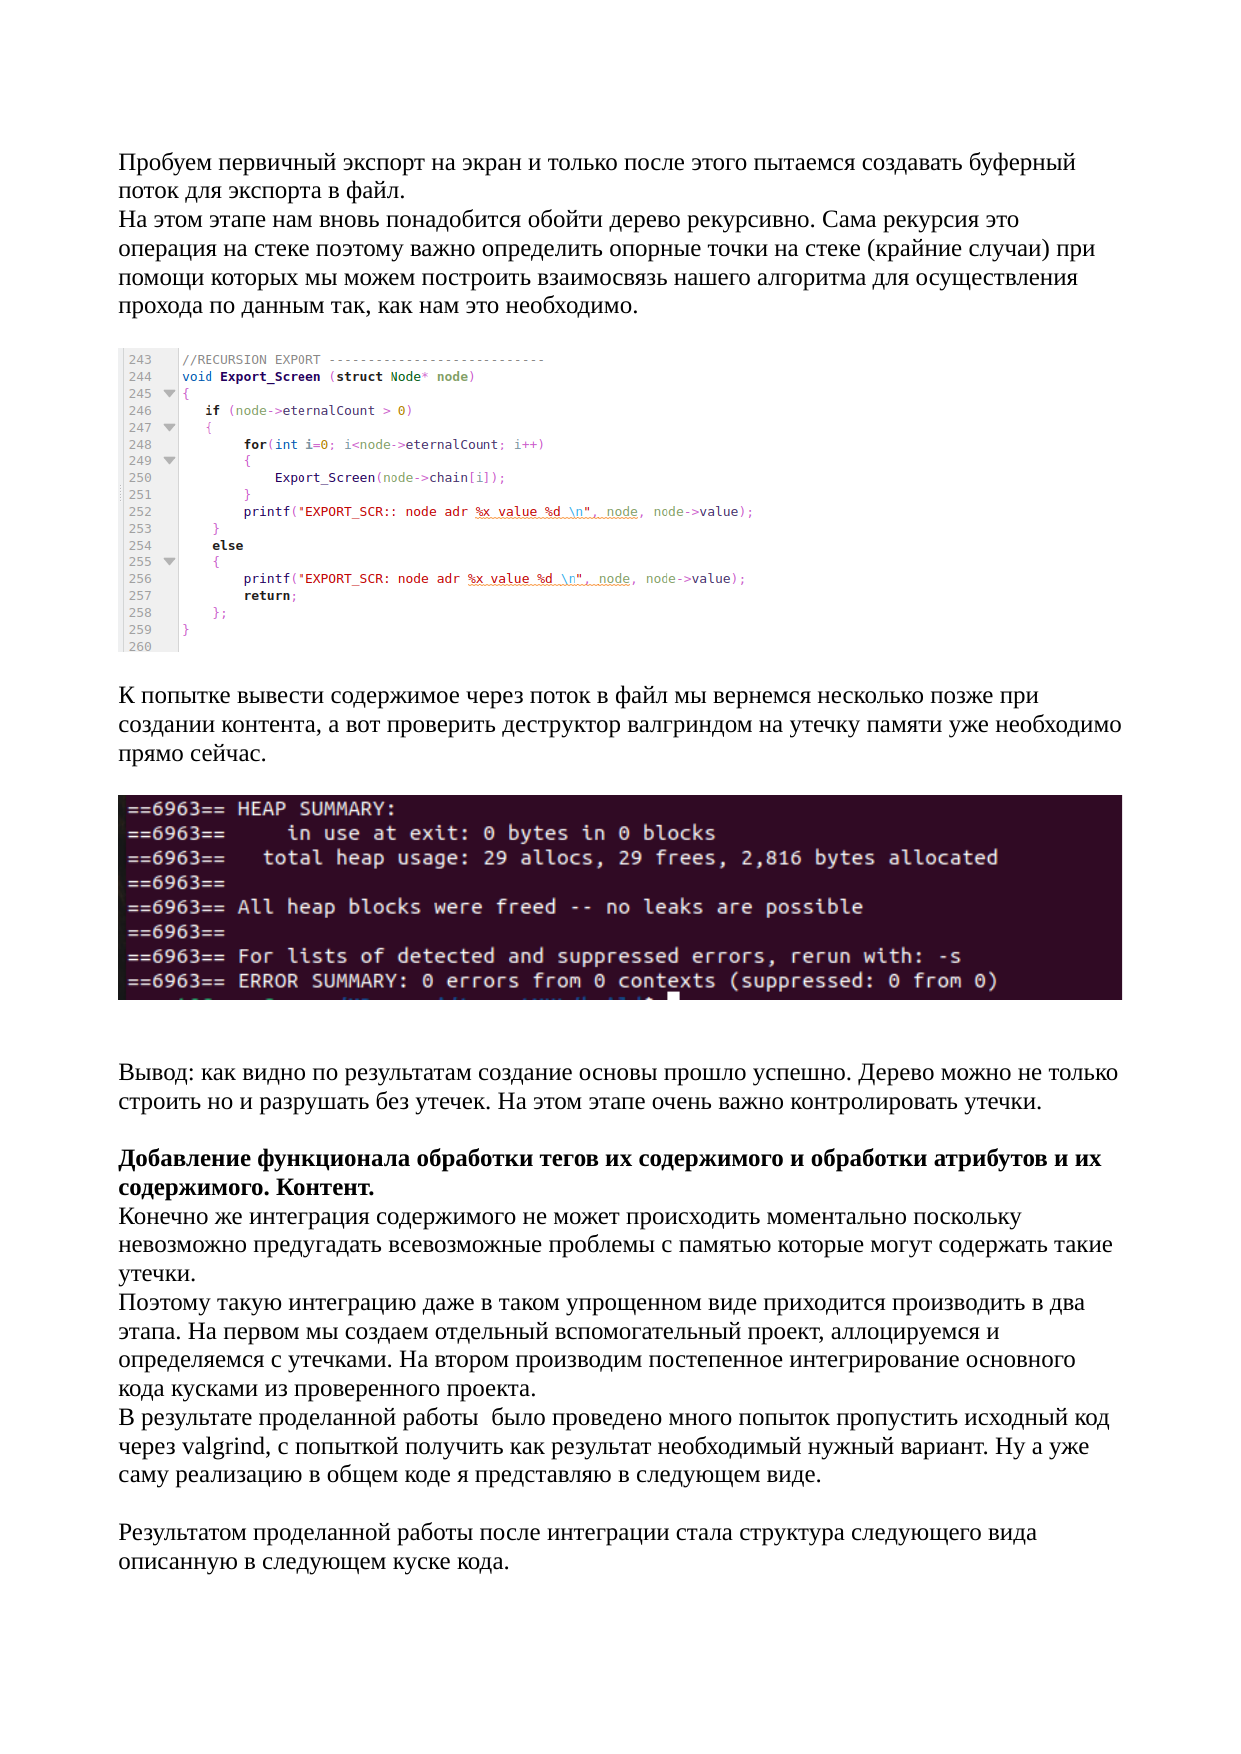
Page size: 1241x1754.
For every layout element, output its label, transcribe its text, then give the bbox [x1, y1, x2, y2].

text К попытке вывести содержимое через поток в файл мы вернемся несколько позже при создании контента, а вот проверить деструктор валгриндом на утечку памяти уже необходимо прямо сейчас. [118, 680, 1122, 766]
text Пробуем первичный экспорт на экран и только после этого пытаемся создавать буферный поток для экспорта в файл. [118, 147, 1122, 204]
picture [118, 795, 1123, 1000]
text Результатом проделанной работы после интеграции стала структура следующего вида описанную в следующем куске кода. [118, 1517, 1122, 1574]
text Добавление функционала обработки тегов их содержимого и обработки атрибутов и их содержимого. Контент. [118, 1143, 1122, 1201]
text Поэтому такую интеграцию даже в таком упрощенном виде приходится производить в два этапа. На первом мы создаем отдельный вспомогательный проект, аллоцируемся и определяемся с утечками. На втором производим постепенное интегрирование основного кода кусками из проверенного проекта. [118, 1287, 1122, 1402]
picture [118, 348, 1123, 652]
text На этом этапе нам вновь понадобится обойти дерево рекурсивно. Сама рекурсия это операция на стеке поэтому важно определить опорные точки на стеке (крайние случаи) при помощи которых мы можем построить взаимосвязь нашего алгоритма для осуществления прохода по данным так, как нам это необходимо. [118, 204, 1122, 319]
text В результате проделанной работы было проведено много попыток пропустить исходный код через valgrind, с попыткой получить как результат необходимый нужный вариант. Ну а уже саму реализацию в общем коде я представляю в следующем виде. [118, 1402, 1122, 1488]
text Вывод: как видно по результатам создание основы прошло успешно. Дерево можно не только строить но и разрушать без утечек. На этом этапе очень важно контролировать утечки. [118, 1057, 1122, 1114]
text Конечно же интеграция содержимого не может происходить моментально поскольку невозможно предугадать всевозможные проблемы с памятью которые могут содержать такие утечки. [118, 1201, 1122, 1287]
